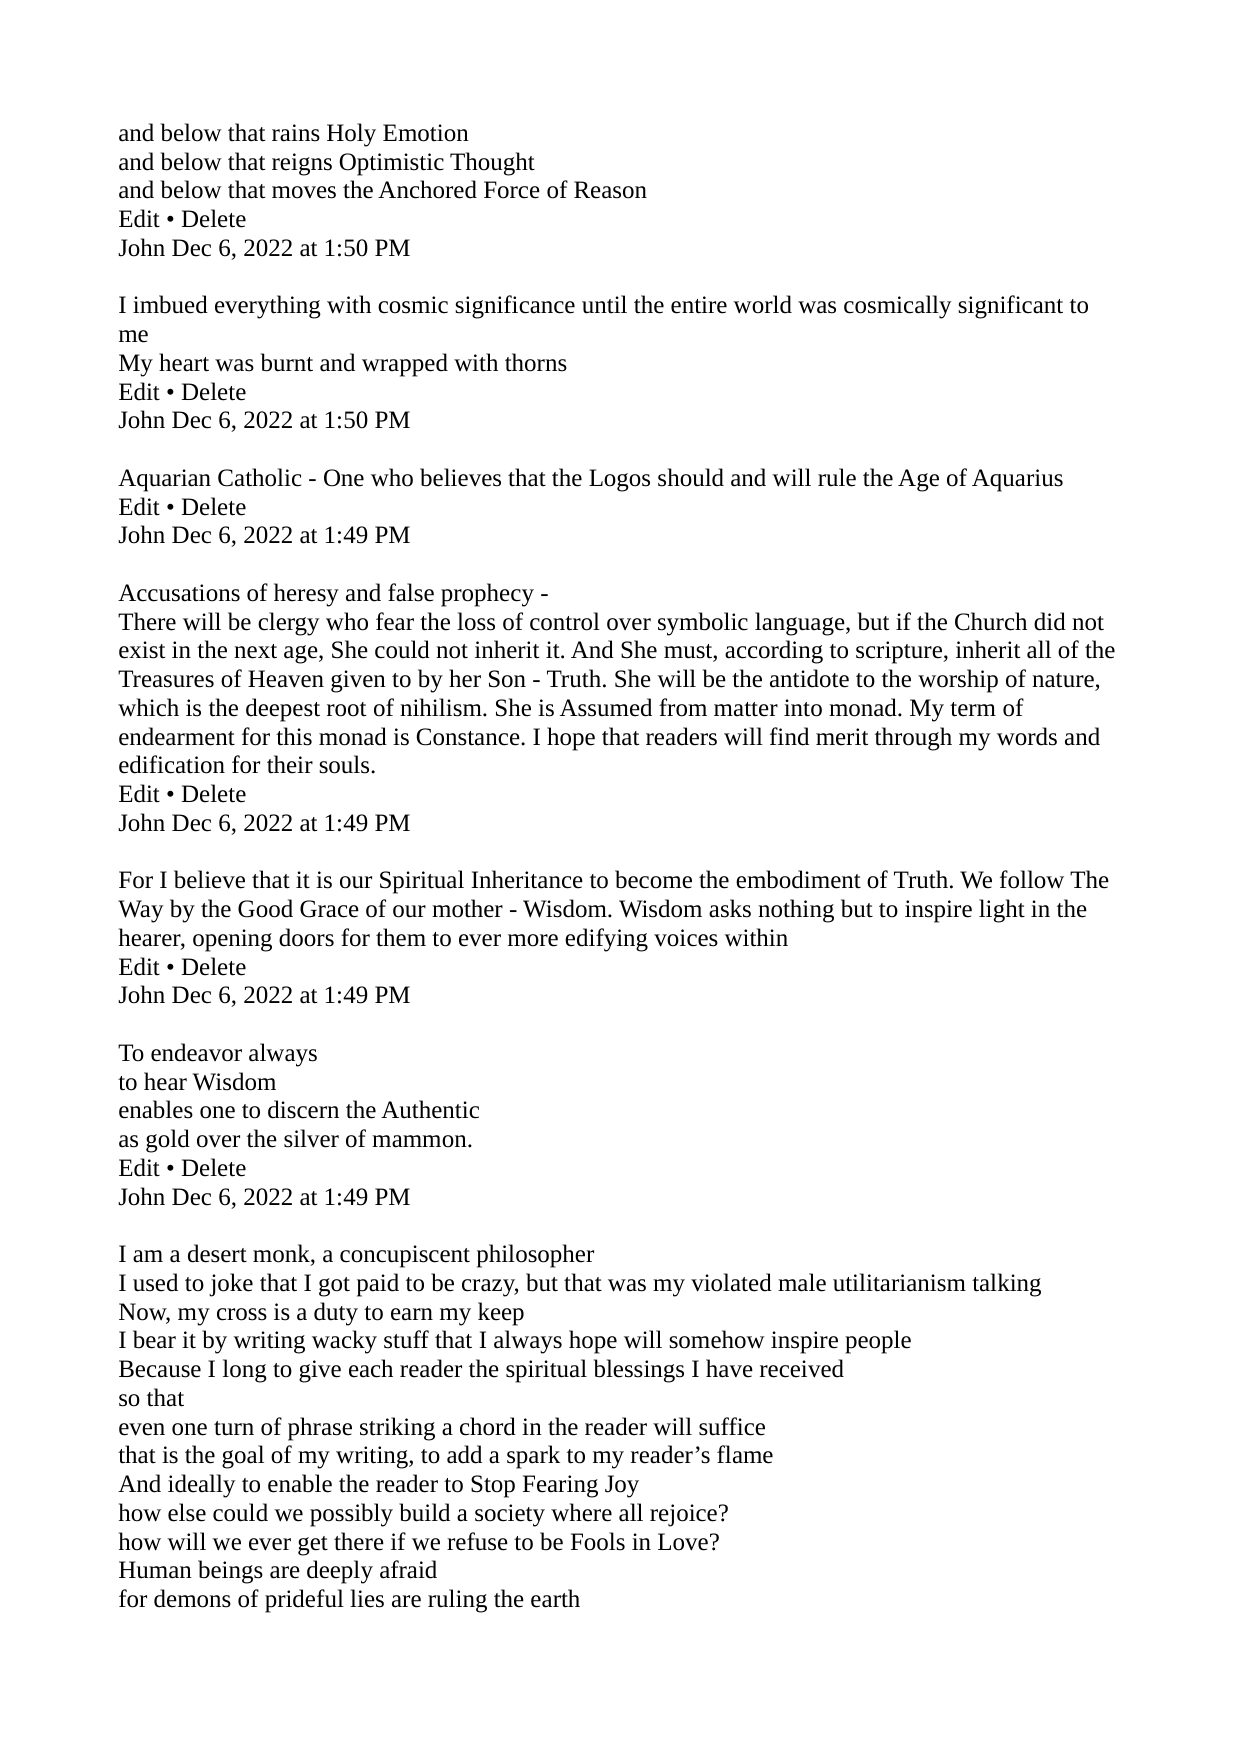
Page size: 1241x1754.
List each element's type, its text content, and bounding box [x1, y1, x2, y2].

text enables one to discern the Authentic [118, 1096, 1122, 1124]
text Accusations of heresy and false prophecy - [118, 578, 1122, 607]
text to hear Wisdom [118, 1067, 1122, 1096]
text John Dec 6, 2022 at 1:49 PM [118, 808, 1122, 837]
text John Dec 6, 2022 at 1:49 PM [118, 1182, 1122, 1211]
text that is the goal of my writing, to add a spark to my reader’s flame [118, 1441, 1122, 1469]
text I bear it by writing wacky stuff that I always hope will somehow inspire people [118, 1326, 1122, 1354]
text for demons of prideful lies are ruling the earth [118, 1584, 1122, 1613]
text John Dec 6, 2022 at 1:50 PM [118, 406, 1122, 434]
text For I believe that it is our Spiritual Inheritance to become the embodiment of Truth. We follow The Way by the Good Grace of our mother - Wisdom. Wisdom asks nothing but to inspire light in the hearer, opening doors for them to ever more edifying voices within [118, 866, 1122, 952]
text Aquarian Catholic - One who believes that the Logos should and will rule the Age of Aquarius [118, 463, 1122, 492]
text I used to joke that I got paid to be crazy, but that was my violated male utilitarianism talking [118, 1268, 1122, 1297]
text John Dec 6, 2022 at 1:49 PM [118, 521, 1122, 549]
text I imbued everything with cosmic significance until the entire world was cosmically significant to me [118, 291, 1122, 348]
text and below that rains Holy Emotion [118, 118, 1122, 147]
text so that [118, 1383, 1122, 1412]
text how else could we possibly build a society where all rejoice? [118, 1498, 1122, 1527]
text how will we ever get there if we refuse to be Fools in Love? [118, 1527, 1122, 1556]
text Because I long to give each reader the spiritual blessings I have received [118, 1354, 1122, 1383]
text And ideally to enable the reader to Stop Fearing Joy [118, 1469, 1122, 1498]
text Edit • Delete [118, 492, 1122, 521]
text Edit • Delete [118, 204, 1122, 233]
text even one turn of phrase striking a chord in the reader will suffice [118, 1412, 1122, 1441]
text Now, my cross is a duty to earn my keep [118, 1297, 1122, 1326]
text Edit • Delete [118, 377, 1122, 406]
text Edit • Delete [118, 1153, 1122, 1182]
text John Dec 6, 2022 at 1:49 PM [118, 981, 1122, 1009]
text To endeavor always [118, 1038, 1122, 1067]
text and below that moves the Anchored Force of Reason [118, 176, 1122, 204]
text John Dec 6, 2022 at 1:50 PM [118, 233, 1122, 262]
text as gold over the silver of mammon. [118, 1124, 1122, 1153]
text and below that reigns Optimistic Thought [118, 147, 1122, 176]
text Edit • Delete [118, 779, 1122, 808]
text My heart was burnt and wrapped with thorns [118, 348, 1122, 377]
text Edit • Delete [118, 952, 1122, 981]
text Human beings are deeply afraid [118, 1556, 1122, 1584]
text There will be clergy who fear the loss of control over symbolic language, but if the Church did not exist in the next age, She could not inherit it. And She must, according to scripture, inherit all of the Treasures of Heaven given to by her Son - Truth. She will be the antidote to the worship of nature, which is the deepest root of nihilism. She is Assumed from matter into monad. My term of endearment for this monad is Constance. I hope that readers will find merit through my words and edification for their souls. [118, 607, 1122, 779]
text I am a desert monk, a concupiscent philosopher [118, 1239, 1122, 1268]
